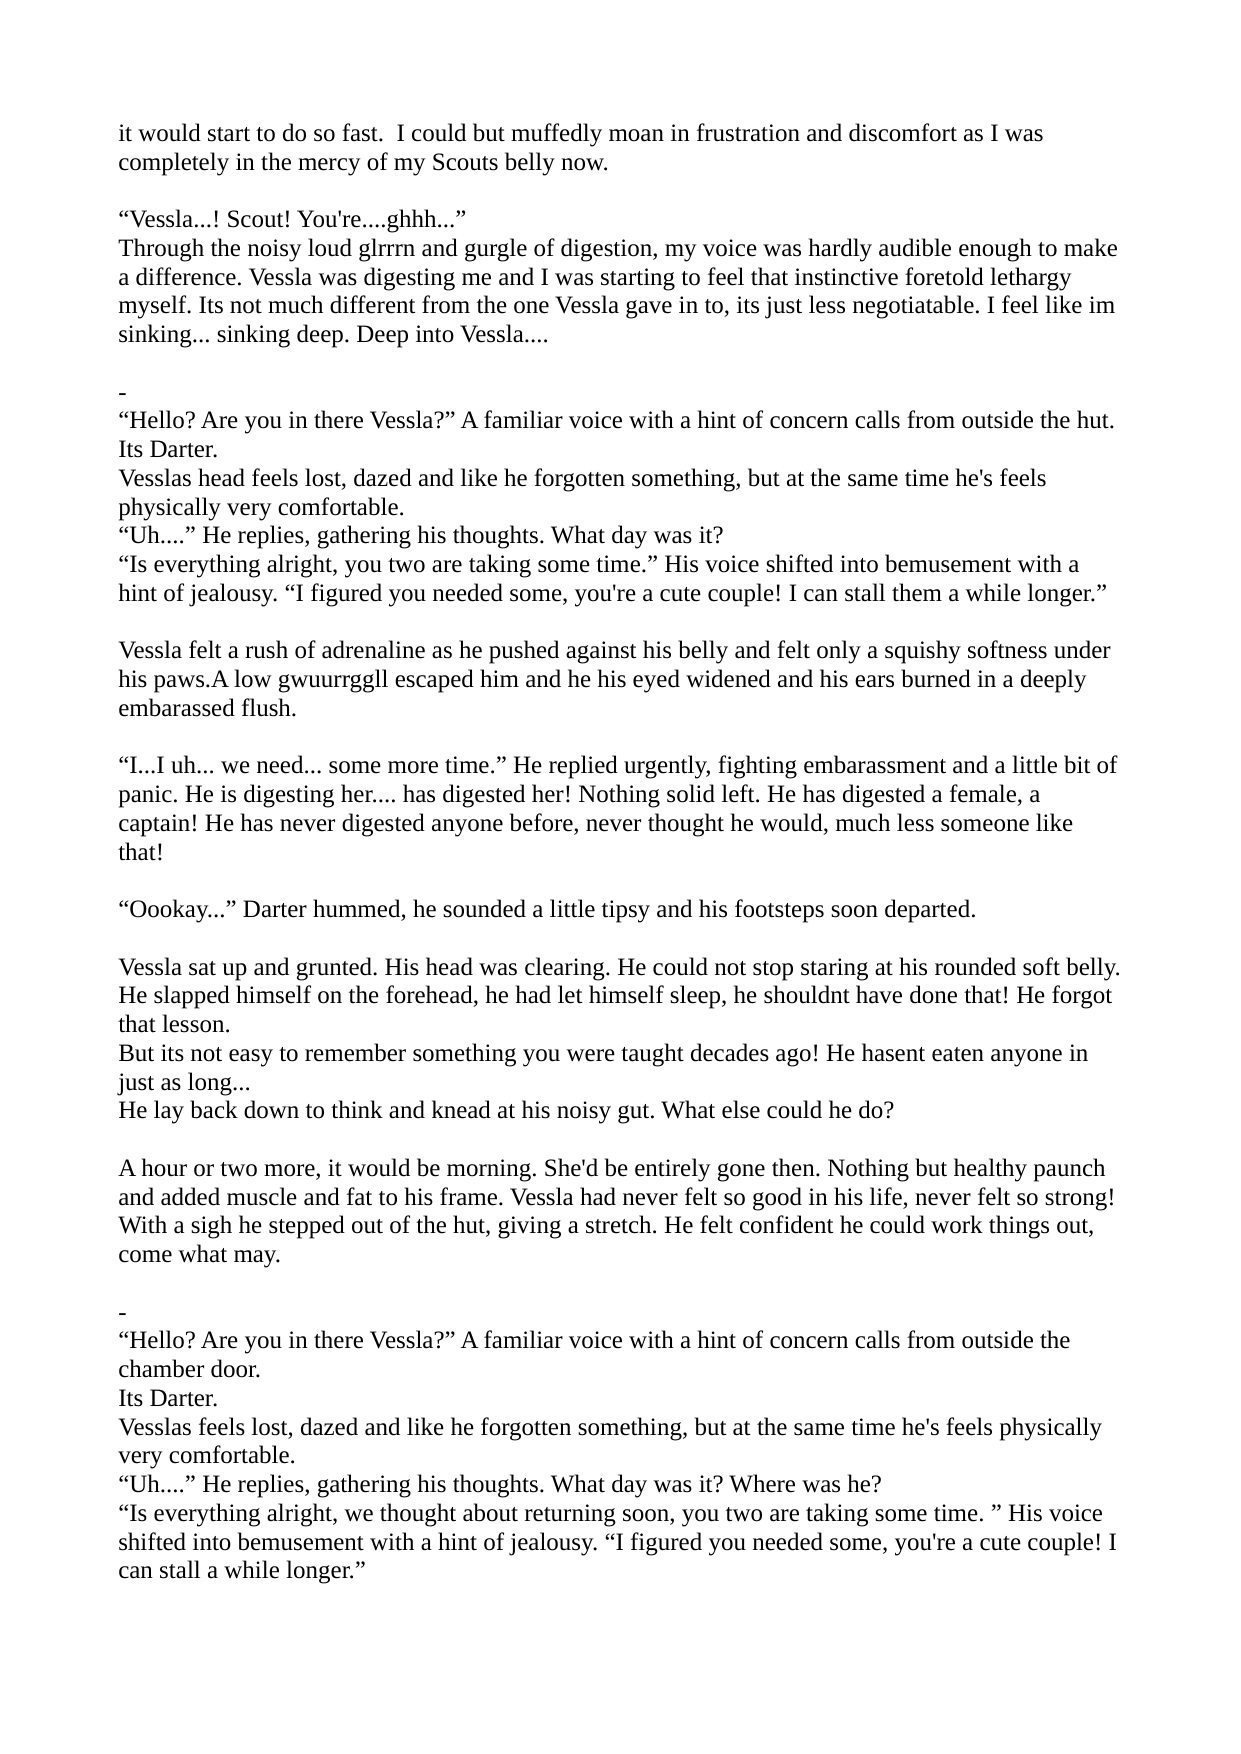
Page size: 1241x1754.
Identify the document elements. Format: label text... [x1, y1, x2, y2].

text “Is everything alright, you two are taking some time.” His voice shifted into bemusement with a hint of jealousy. “I figured you needed some, you're a cute couple! I can stall them a while longer.” [118, 549, 1122, 607]
text Vessla felt a rush of adrenaline as he pushed against his belly and felt only a squishy softness under his paws.A low gwuurrggll escaped him and he his eyed widened and his ears burned in a deeply embarassed flush. [118, 636, 1122, 722]
text - [118, 1297, 1122, 1326]
text it would start to do so fast. I could but muffedly moan in frustration and discomfort as I was completely in the mercy of my Scouts belly now. [118, 118, 1122, 176]
text “Is everything alright, we thought about returning soon, you two are taking some time. ” His voice shifted into bemusement with a hint of jealousy. “I figured you needed some, you're a cute couple! I can stall a while longer.” [118, 1498, 1122, 1584]
text A hour or two more, it would be morning. She'd be entirely gone then. Nothing but healthy paunch and added muscle and fat to his frame. Vessla had never felt so good in his life, never felt so strong! [118, 1153, 1122, 1211]
text “Uh....” He replies, gathering his thoughts. What day was it? Where was he? [118, 1469, 1122, 1498]
text “Hello? Are you in there Vessla?” A familiar voice with a hint of concern calls from outside the chamber door. [118, 1326, 1122, 1383]
text Its Darter. [118, 434, 1122, 463]
text With a sigh he stepped out of the hut, giving a stretch. He felt confident he could work things out, come what may. [118, 1211, 1122, 1268]
text Vesslas feels lost, dazed and like he forgotten something, but at the same time he's feels physically very comfortable. [118, 1412, 1122, 1469]
text “Vessla...! Scout! You're....ghhh...” [118, 204, 1122, 233]
text Its Darter. [118, 1383, 1122, 1412]
text Vesslas head feels lost, dazed and like he forgotten something, but at the same time he's feels physically very comfortable. [118, 463, 1122, 521]
text “Uh....” He replies, gathering his thoughts. What day was it? [118, 521, 1122, 549]
text He slapped himself on the forehead, he had let himself sleep, he shouldnt have done that! He forgot that lesson. [118, 981, 1122, 1038]
text But its not easy to remember something you were taught decades ago! He hasent eaten anyone in just as long... [118, 1038, 1122, 1096]
text “Oookay...” Darter hummed, he sounded a little tipsy and his footsteps soon departed. [118, 894, 1122, 923]
text “I...I uh... we need... some more time.” He replied urgently, fighting embarassment and a little bit of panic. He is digesting her.... has digested her! Nothing solid left. He has digested a female, a captain! He has never digested anyone before, never thought he would, much less someone like that! [118, 751, 1122, 866]
text Through the noisy loud glrrrn and gurgle of digestion, my voice was hardly audible enough to make a difference. Vessla was digesting me and I was starting to feel that instinctive foretold lethargy myself. Its not much different from the one Vessla gave in to, its just less negotiatable. I feel like im sinking... sinking deep. Deep into Vessla.... [118, 233, 1122, 348]
text - [118, 377, 1122, 406]
text Vessla sat up and grunted. His head was clearing. He could not stop staring at his rounded soft belly. [118, 952, 1122, 981]
text He lay back down to think and knead at his noisy gut. What else could he do? [118, 1096, 1122, 1124]
text “Hello? Are you in there Vessla?” A familiar voice with a hint of concern calls from outside the hut. [118, 406, 1122, 434]
